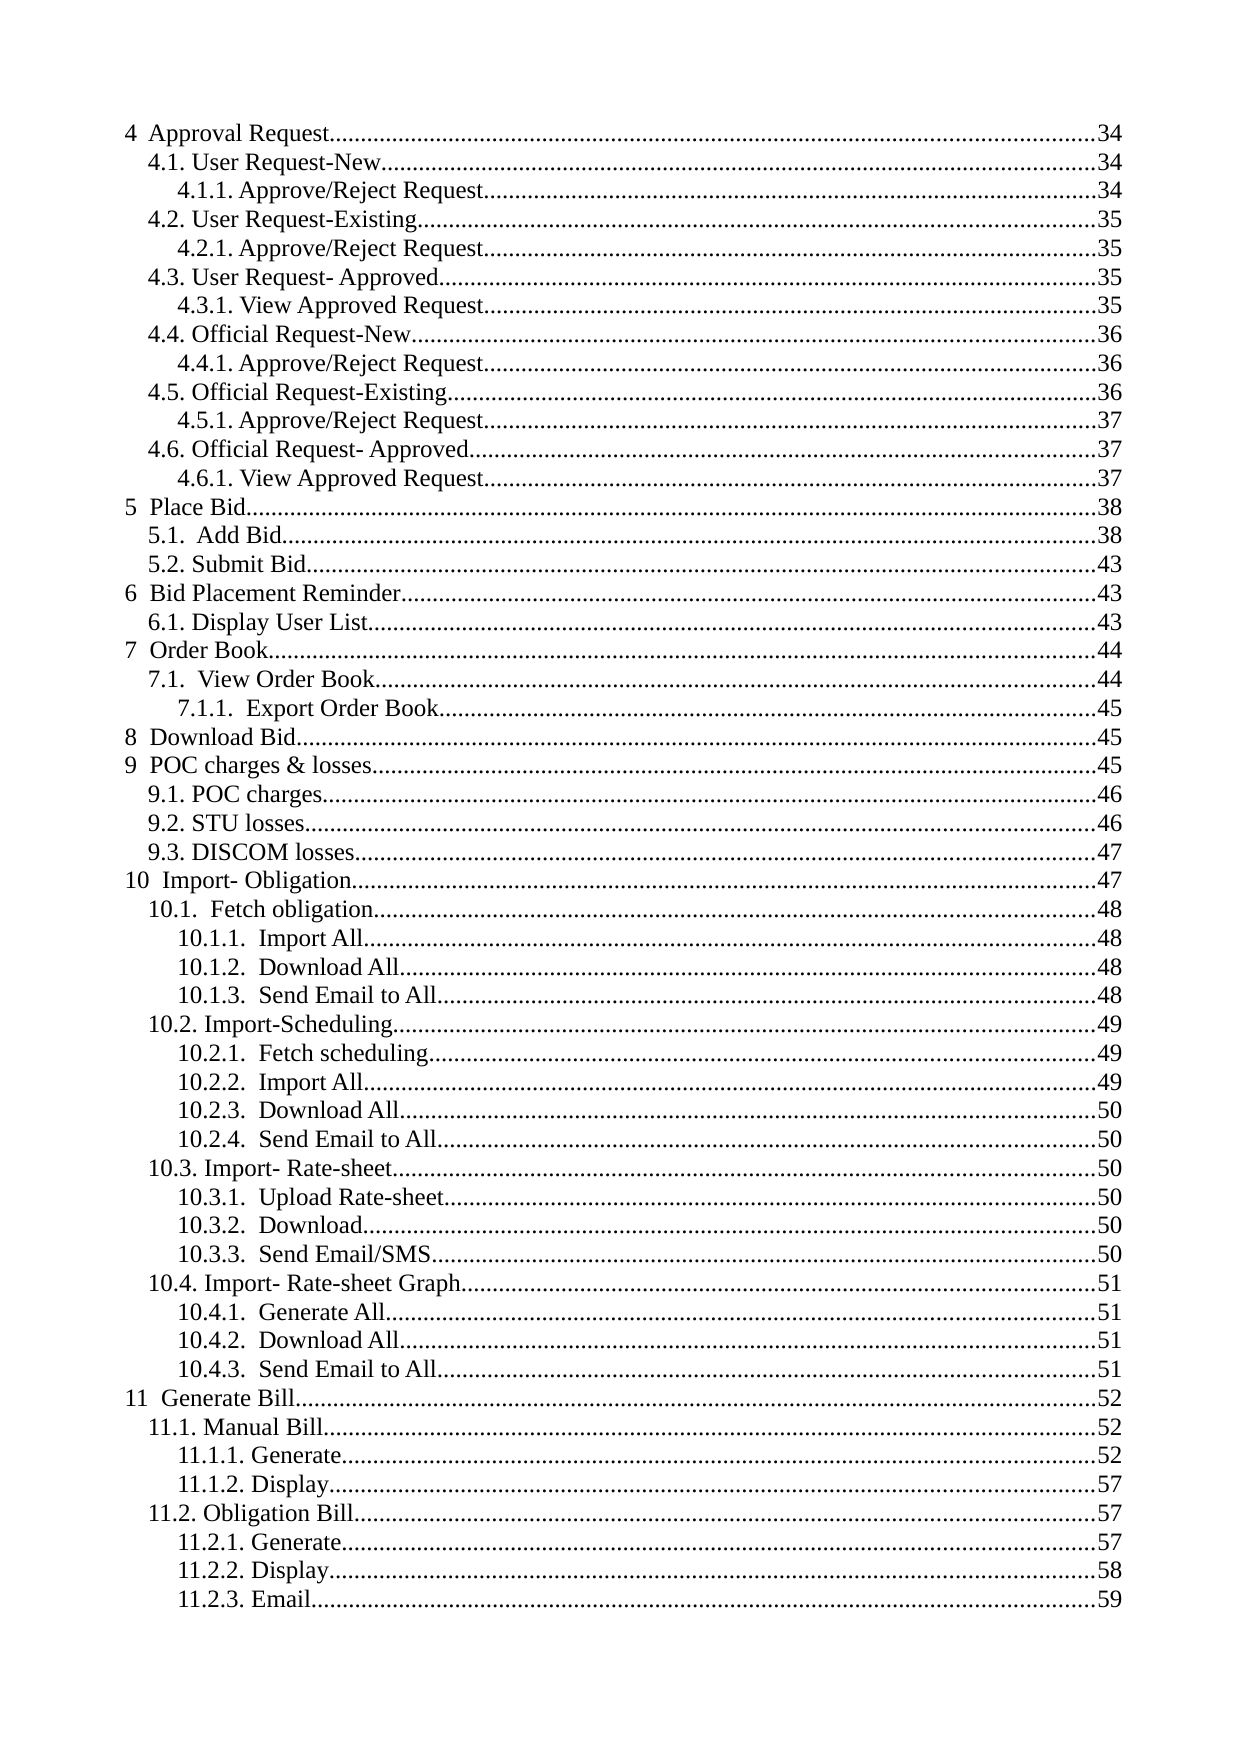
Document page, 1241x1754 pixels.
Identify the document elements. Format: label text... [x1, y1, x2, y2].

text 6.1. Display User List 43 [148, 607, 1122, 636]
text 10.1.2. Download All 48 [177, 952, 1122, 981]
text 10.2.2. Import All 49 [177, 1067, 1122, 1096]
text 10.3.3. Send Email/SMS 50 [177, 1239, 1122, 1268]
text 7 Order Book 44 [118, 636, 1122, 664]
text 11.1.1. Generate 52 [177, 1441, 1122, 1469]
text 11.2.3. Email 59 [177, 1584, 1122, 1613]
text 4.4. Official Request-New 36 [148, 319, 1122, 348]
text 10.2. Import-Scheduling 49 [148, 1009, 1122, 1038]
text 4.1. User Request-New 34 [148, 147, 1122, 176]
text 11.1. Manual Bill 52 [148, 1412, 1122, 1441]
text 10.4.2. Download All 51 [177, 1326, 1122, 1354]
text 11.1.2. Display 57 [177, 1469, 1122, 1498]
text 5 Place Bid 38 [118, 492, 1122, 521]
text 10.1.3. Send Email to All 48 [177, 981, 1122, 1009]
text 8 Download Bid 45 [118, 722, 1122, 751]
text 9.1. POC charges 46 [148, 779, 1122, 808]
text 10 Import- Obligation 47 [118, 866, 1122, 894]
text 4.4.1. Approve/Reject Request 36 [177, 348, 1122, 377]
text 10.1.1. Import All 48 [177, 923, 1122, 952]
text 10.2.4. Send Email to All 50 [177, 1124, 1122, 1153]
text 11.2.2. Display 58 [177, 1556, 1122, 1584]
text 11 Generate Bill 52 [118, 1383, 1122, 1412]
text 4 Approval Request 34 [118, 118, 1122, 147]
text 10.3.1. Upload Rate-sheet 50 [177, 1182, 1122, 1211]
text 10.2.3. Download All 50 [177, 1096, 1122, 1124]
text 6 Bid Placement Reminder 43 [118, 578, 1122, 607]
text 10.3. Import- Rate-sheet 50 [148, 1153, 1122, 1182]
text 10.4. Import- Rate-sheet Graph 51 [148, 1268, 1122, 1297]
text 4.2. User Request-Existing 35 [148, 204, 1122, 233]
text 5.1. Add Bid 38 [148, 521, 1122, 549]
text 9.2. STU losses 46 [148, 808, 1122, 837]
text 5.2. Submit Bid 43 [148, 549, 1122, 578]
text 4.1.1. Approve/Reject Request 34 [177, 176, 1122, 204]
text 11.2.1. Generate 57 [177, 1527, 1122, 1556]
text 4.6. Official Request- Approved 37 [148, 434, 1122, 463]
text 10.2.1. Fetch scheduling 49 [177, 1038, 1122, 1067]
text 4.6.1. View Approved Request 37 [177, 463, 1122, 492]
text 10.3.2. Download 50 [177, 1211, 1122, 1239]
text 10.4.1. Generate All 51 [177, 1297, 1122, 1326]
text 9.3. DISCOM losses 47 [148, 837, 1122, 866]
text 11.2. Obligation Bill 57 [148, 1498, 1122, 1527]
text 4.3. User Request- Approved 35 [148, 262, 1122, 291]
text 4.3.1. View Approved Request 35 [177, 291, 1122, 319]
text 9 POC charges & losses 45 [118, 751, 1122, 779]
text 4.5.1. Approve/Reject Request 37 [177, 406, 1122, 434]
text 7.1.1. Export Order Book 45 [177, 693, 1122, 722]
text 4.2.1. Approve/Reject Request 35 [177, 233, 1122, 262]
text 10.1. Fetch obligation 48 [148, 894, 1122, 923]
text 7.1. View Order Book 44 [148, 664, 1122, 693]
text 10.4.3. Send Email to All 51 [177, 1354, 1122, 1383]
text 4.5. Official Request-Existing 36 [148, 377, 1122, 406]
